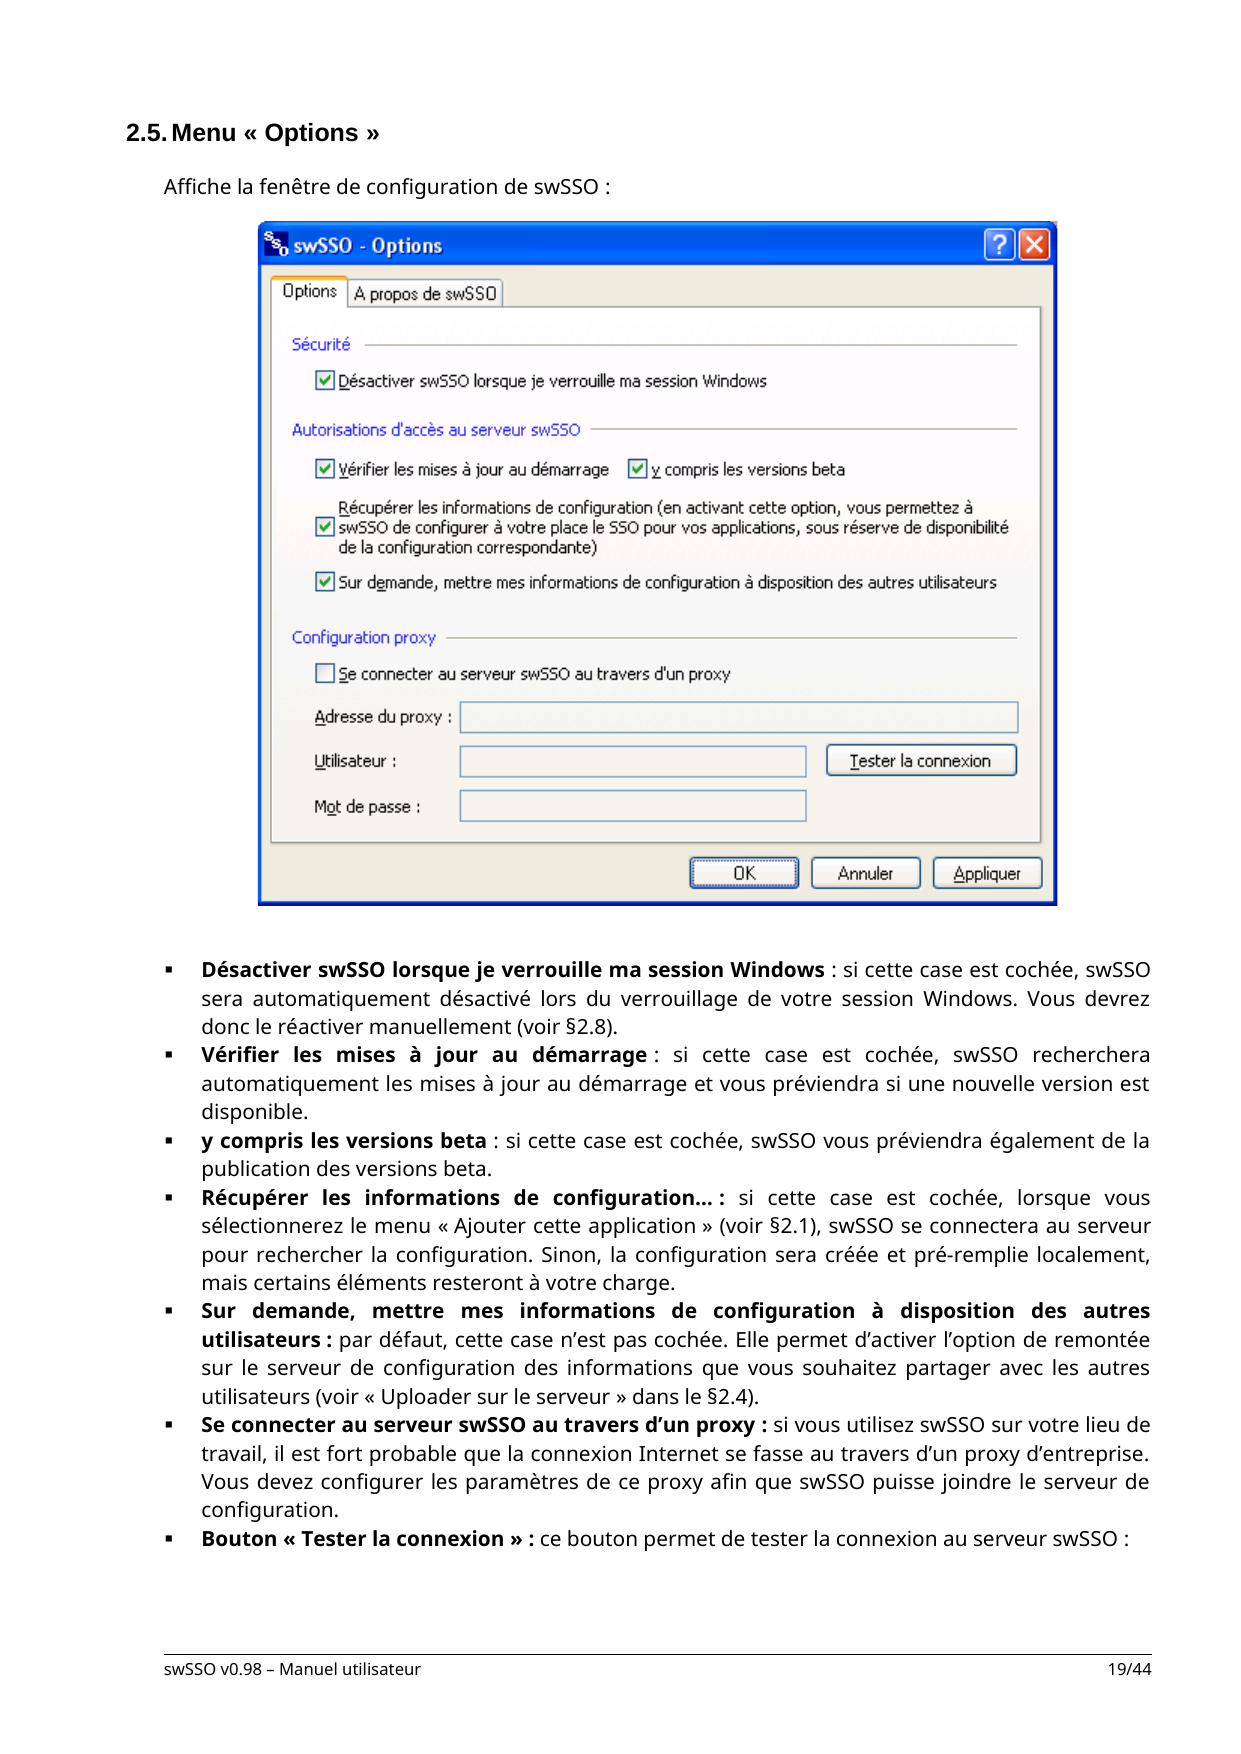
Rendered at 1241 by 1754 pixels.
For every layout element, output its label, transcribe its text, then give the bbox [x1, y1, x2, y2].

list y compris les versions beta : si cette case est cochée, swSSO vous préviendra également de la publication des versions beta. [164, 1126, 1152, 1183]
list Récupérer les informations de configuration… : si cette case est cochée, lorsque vous sélectionnerez le menu « Ajouter cette application » (voir §2.1), swSSO se connectera au serveur pour rechercher la configuration. Sinon, la configuration sera créée et pré-remplie localement, mais certains éléments resteront à votre charge. [164, 1183, 1152, 1297]
picture [257, 221, 1058, 906]
list Vérifier les mises à jour au démarrage : si cette case est cochée, swSSO recherchera automatiquement les mises à jour au démarrage et vous préviendra si une nouvelle version est disponible. [164, 1041, 1152, 1126]
list Bouton « Tester la connexion » : ce bouton permet de tester la connexion au serveur swSSO : [164, 1524, 1152, 1552]
text Affiche la fenêtre de configuration de swSSO : [164, 172, 1152, 200]
subtitle Menu « Options » [126, 118, 1152, 147]
list Désactiver swSSO lorsque je verrouille ma session Windows : si cette case est cochée, swSSO sera automatiquement désactivé lors du verrouillage de votre session Windows. Vous devrez donc le réactiver manuellement (voir §2.8). [164, 955, 1152, 1041]
list Se connecter au serveur swSSO au travers d’un proxy : si vous utilisez swSSO sur votre lieu de travail, il est fort probable que la connexion Internet se fasse au travers d’un proxy d’entreprise. Vous devez configurer les paramètres de ce proxy afin que swSSO puisse joindre le serveur de configuration. [164, 1410, 1152, 1524]
list Sur demande, mettre mes informations de configuration à disposition des autres utilisateurs : par défaut, cette case n’est pas cochée. Elle permet d’activer l’option de remontée sur le serveur de configuration des informations que vous souhaitez partager avec les autres utilisateurs (voir « Uploader sur le serveur » dans le §2.4). [164, 1297, 1152, 1410]
